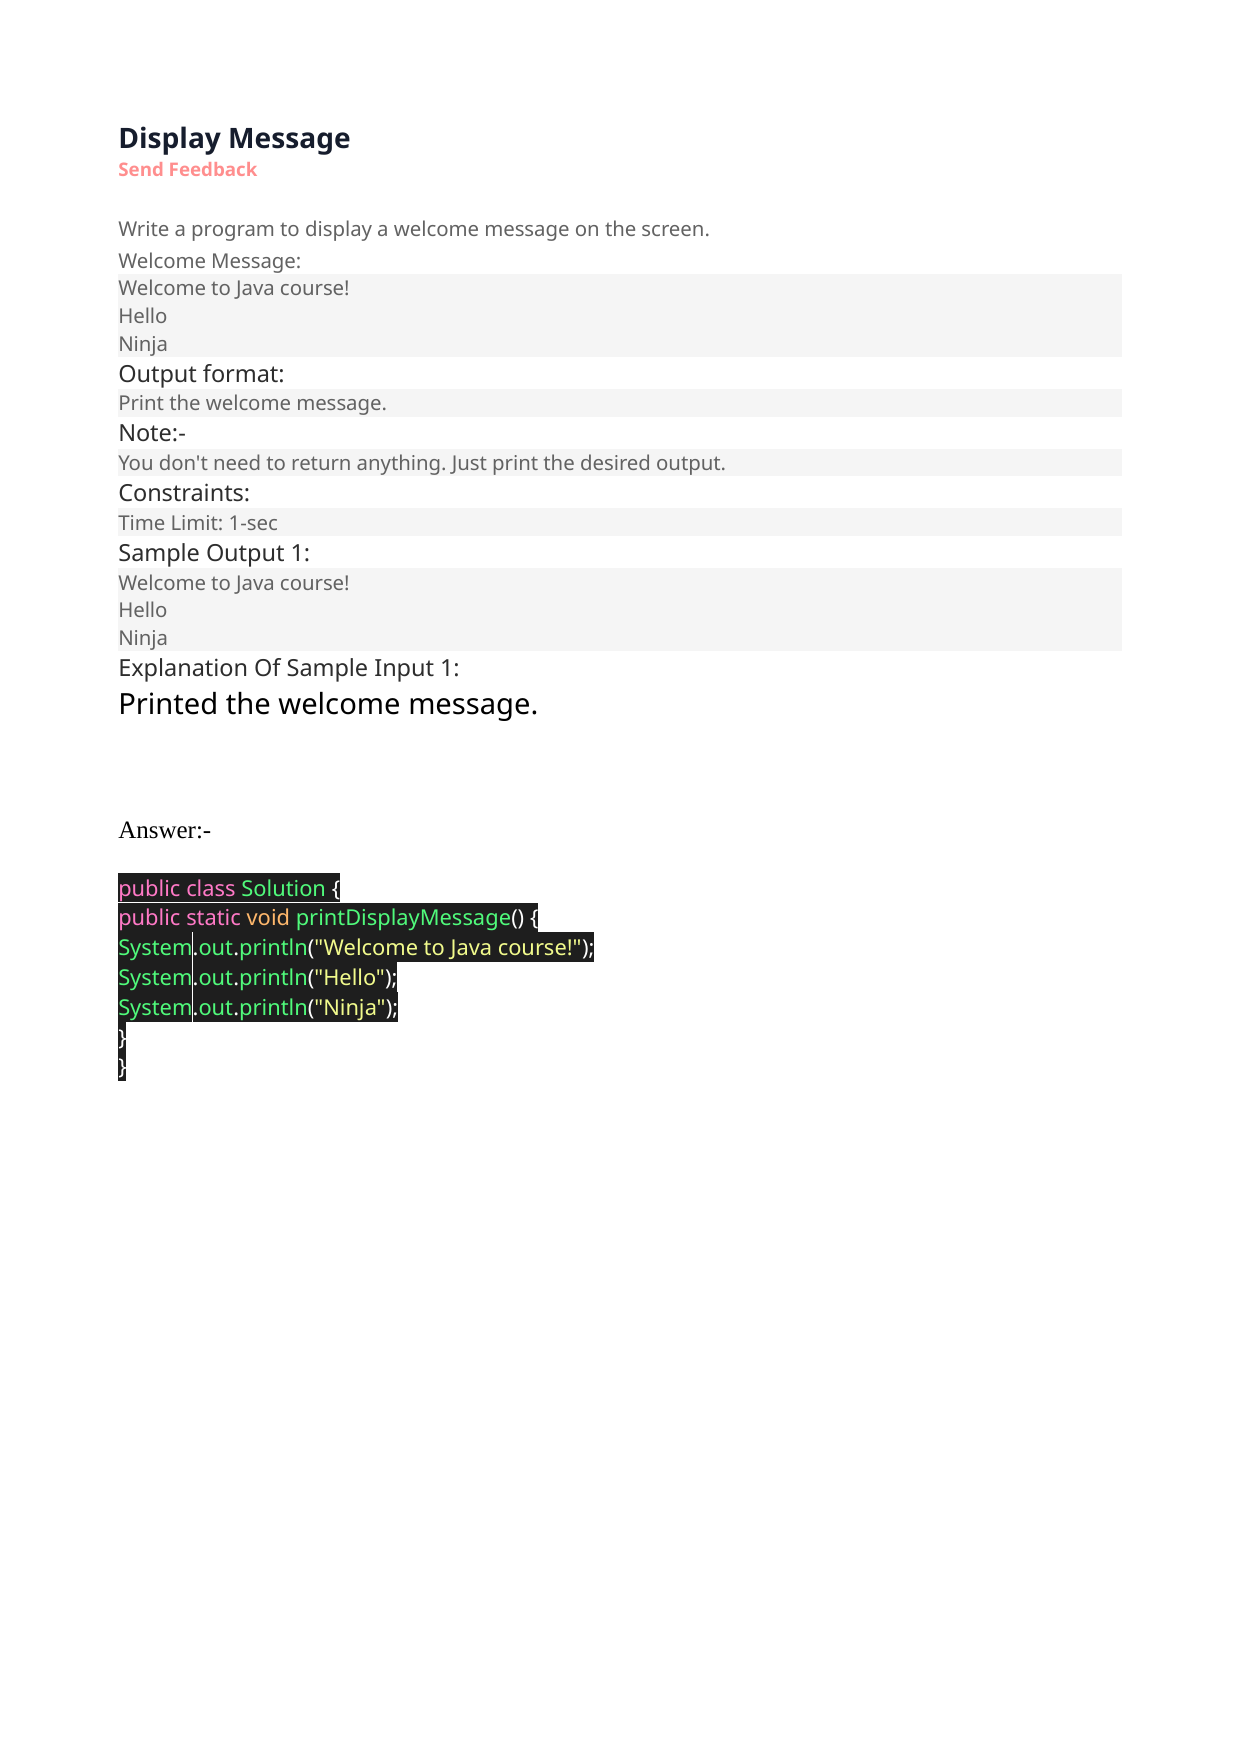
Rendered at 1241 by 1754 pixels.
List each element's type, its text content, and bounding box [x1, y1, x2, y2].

text Hello [118, 302, 1122, 329]
subtitle Welcome Message: [118, 243, 1122, 274]
text Answer:- [118, 815, 1122, 844]
subtitle Note:- [118, 417, 1122, 449]
text public static void printDisplayMessage() { [118, 902, 1122, 932]
text Print the welcome message. [118, 389, 1122, 417]
text Display Message [118, 118, 1122, 156]
text public class Solution { [118, 873, 1122, 902]
text You don't need to return anything. Just print the desired output. [118, 449, 1122, 476]
subtitle Output format: [118, 357, 1122, 389]
text System.out.println("Hello"); [118, 962, 1122, 992]
text Welcome to Java course! [118, 568, 1122, 596]
text Printed the welcome message. [118, 683, 1122, 723]
text Send Feedback [118, 156, 1122, 182]
text Welcome to Java course! [118, 274, 1122, 302]
subtitle Sample Output 1: [118, 536, 1122, 568]
text Ninja [118, 329, 1122, 357]
subtitle Constraints: [118, 476, 1122, 508]
text Time Limit: 1-sec [118, 508, 1122, 536]
text } [118, 1051, 1122, 1081]
subtitle Explanation Of Sample Input 1: [118, 651, 1122, 683]
text System.out.println("Welcome to Java course!"); [118, 932, 1122, 962]
text } [118, 1022, 1122, 1051]
text Ninja [118, 623, 1122, 651]
subtitle Write a program to display a welcome message on the screen. [118, 211, 1122, 243]
text Hello [118, 596, 1122, 623]
text System.out.println("Ninja"); [118, 992, 1122, 1022]
